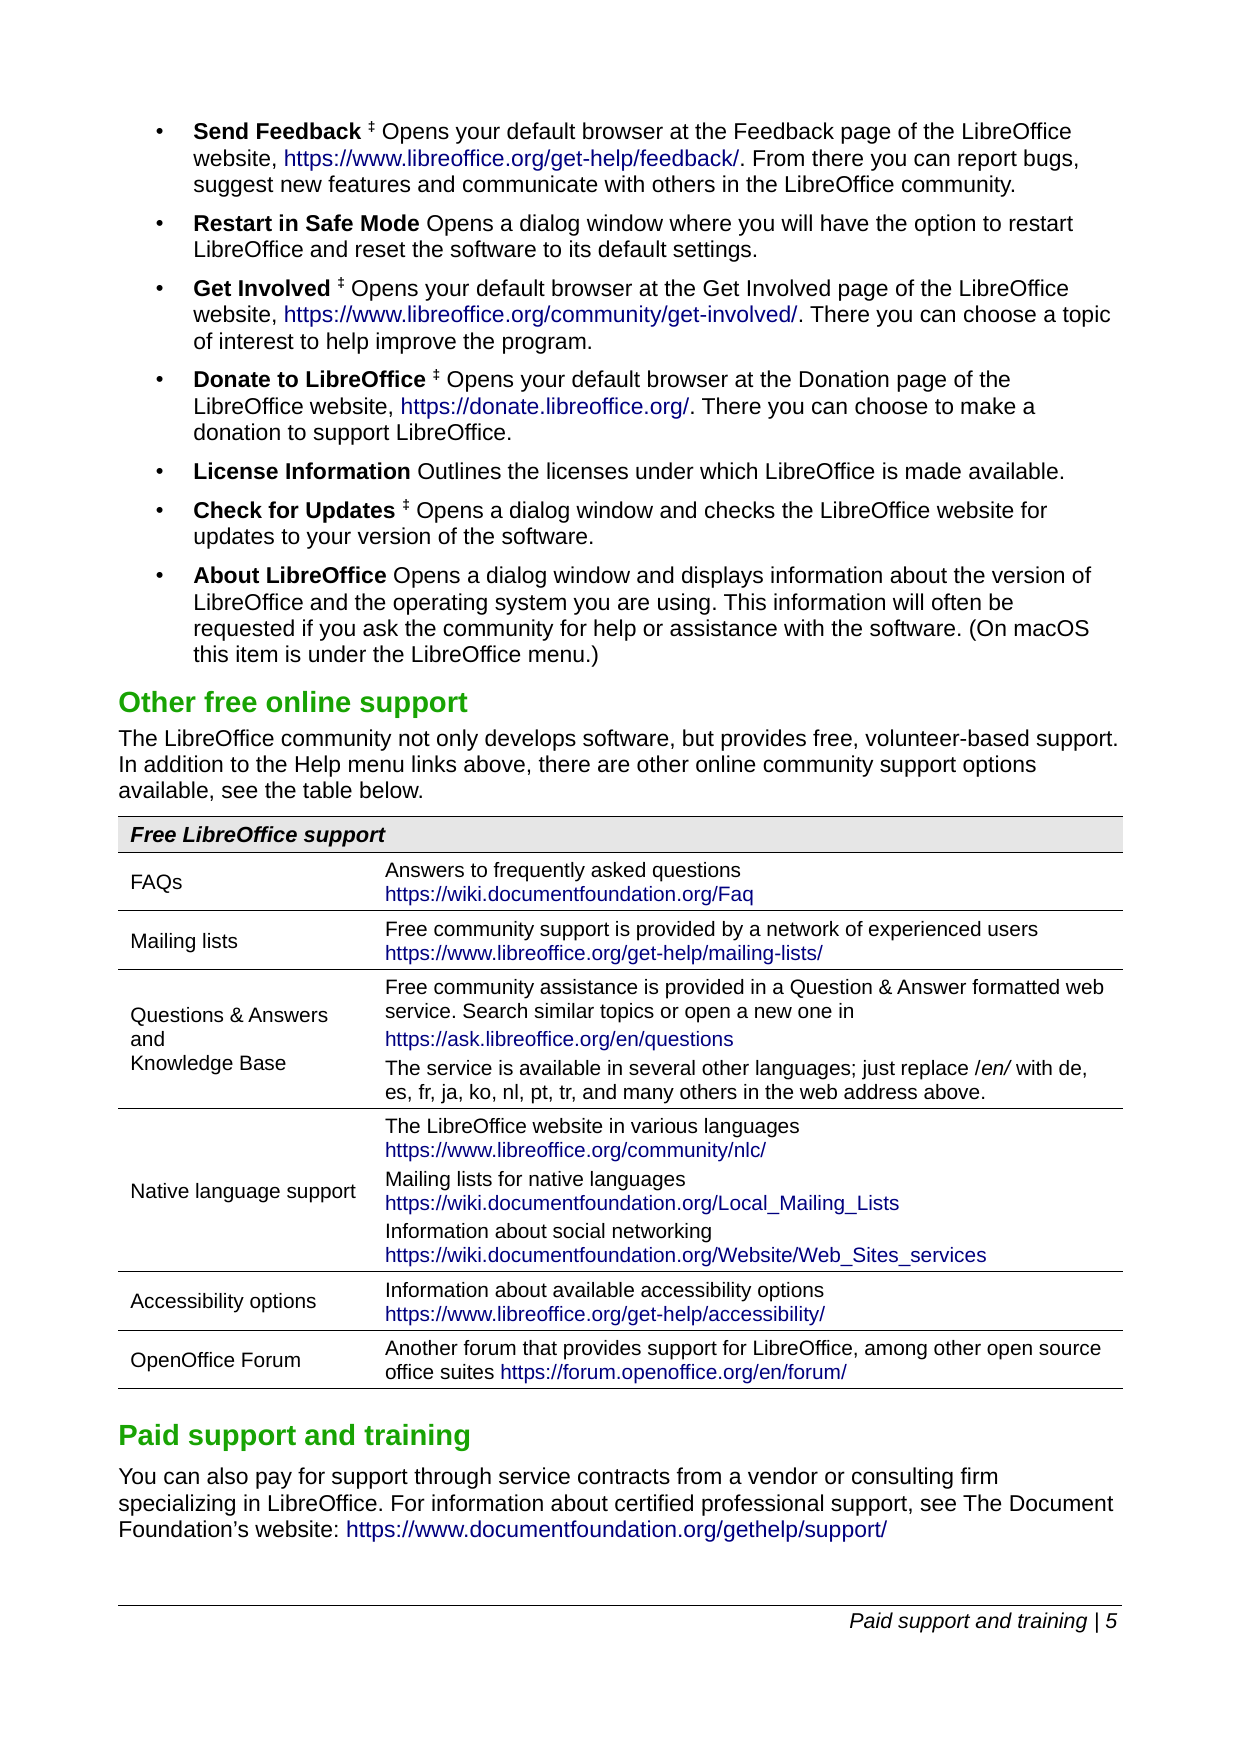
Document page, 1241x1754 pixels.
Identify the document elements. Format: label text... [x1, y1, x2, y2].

table_cell FAQs [118, 853, 373, 910]
list Restart in Safe Mode Opens a dialog window where you will have the option to restart LibreOffice and reset the software to its default settings. [156, 210, 1122, 262]
table_cell Questions & Answers and Knowledge Base [118, 970, 373, 1108]
table_cell Mailing lists [118, 911, 373, 969]
subtitle Other free online support [118, 685, 1122, 719]
table_cell OpenOffice Forum [118, 1331, 373, 1388]
text The LibreOffice community not only develops software, but provides free, volunteer-based support. In addition to the Help menu links above, there are other online community support options available, see the table below. [118, 725, 1122, 804]
list About LibreOffice Opens a dialog window and displays information about the version of LibreOffice and the operating system you are using. This information will often be requested if you ask the community for help or assistance with the software. (On macOS this item is under the LibreOffice menu.) [156, 562, 1122, 667]
table_cell Accessibility options [118, 1272, 373, 1330]
table_header Free LibreOffice support [118, 817, 1123, 852]
table_cell Native language support [118, 1109, 373, 1271]
list Get Involved ‡ Opens your default browser at the Get Involved page of the LibreOffice website, https://www.libreoffice.org/community/get-involved/. There you can choose a topic of interest to help improve the program. [156, 275, 1122, 354]
subtitle Paid support and training [118, 1418, 1122, 1451]
list Check for Updates ‡ Opens a dialog window and checks the LibreOffice website for updates to your version of the software. [156, 497, 1122, 549]
list Send Feedback ‡ Opens your default browser at the Feedback page of the LibreOffice website, https://www.libreoffice.org/get-help/feedback/. From there you can report bugs, suggest new features and communicate with others in the LibreOffice community. [156, 118, 1122, 197]
table_cell Free community assistance is provided in a Question & Answer formatted web service. Search similar topics or open a new one in https://ask.libreoffice.org/en/questions The service is available in several other languages; just replace /en/ with de, es, fr, ja, ko, nl, pt, tr, and many others in the web address above. [373, 970, 1123, 1108]
list Donate to LibreOffice ‡ Opens your default browser at the Donation page of the LibreOffice website, https://donate.libreoffice.org/. There you can choose to make a donation to support LibreOffice. [156, 366, 1122, 446]
table_cell Answers to frequently asked questions https://wiki.documentfoundation.org/Faq [373, 853, 1123, 910]
table_cell The LibreOffice website in various languages https://www.libreoffice.org/community/nlc/ Mailing lists for native languages https://wiki.documentfoundation.org/Local_Mailing_Lists Information about social networking https://wiki.documentfoundation.org/Website/Web_Sites_services [373, 1109, 1123, 1271]
text You can also pay for support through service contracts from a vendor or consulting firm specializing in LibreOffice. For information about certified professional support, see The Document Foundation’s website: https://www.documentfoundation.org/gethelp/support/ [118, 1463, 1122, 1542]
table_cell Another forum that provides support for LibreOffice, among other open source office suites https://forum.openoffice.org/en/forum/ [373, 1331, 1123, 1388]
table_cell Information about available accessibility options https://www.libreoffice.org/get-help/accessibility/ [373, 1272, 1123, 1330]
list License Information Outlines the licenses under which LibreOffice is made available. [156, 458, 1122, 484]
table_cell Free community support is provided by a network of experienced users https://www.libreoffice.org/get-help/mailing-lists/ [373, 911, 1123, 969]
